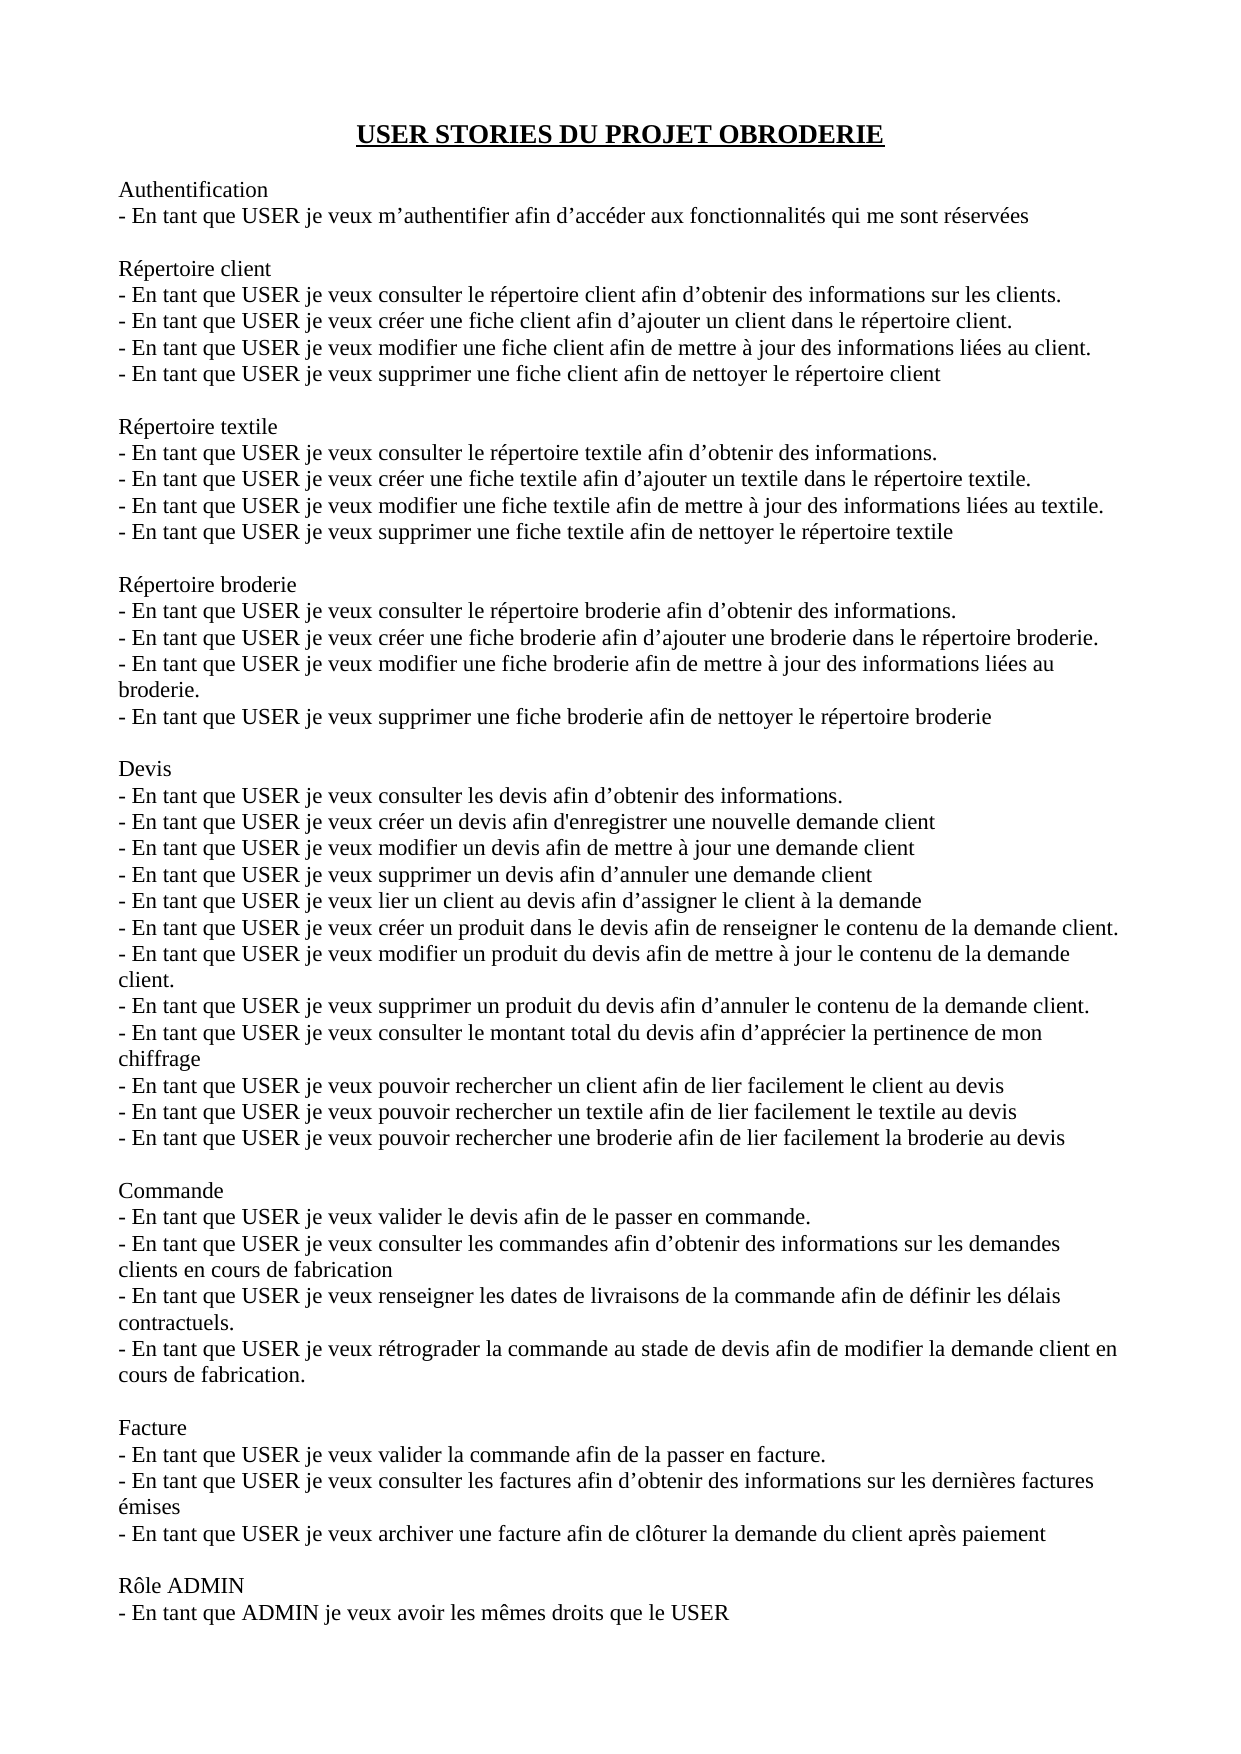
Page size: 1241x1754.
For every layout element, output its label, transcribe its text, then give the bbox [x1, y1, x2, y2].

text - En tant que USER je veux modifier un devis afin de mettre à jour une demande client [118, 834, 1122, 861]
text - En tant que USER je veux supprimer une fiche textile afin de nettoyer le répertoire textile [118, 518, 1122, 544]
text - En tant que USER je veux rétrograder la commande au stade de devis afin de modifier la demande client en cours de fabrication. [118, 1335, 1122, 1388]
text - En tant que USER je veux valider la commande afin de la passer en facture. [118, 1441, 1122, 1467]
text - En tant que USER je veux lier un client au devis afin d’assigner le client à la demande [118, 887, 1122, 913]
text - En tant que USER je veux modifier une fiche client afin de mettre à jour des informations liées au client. [118, 334, 1122, 360]
text USER STORIES DU PROJET OBRODERIE [118, 118, 1122, 149]
text - En tant que USER je veux créer un produit dans le devis afin de renseigner le contenu de la demande client. [118, 913, 1122, 940]
text - En tant que USER je veux pouvoir rechercher un textile afin de lier facilement le textile au devis [118, 1098, 1122, 1124]
text Rôle ADMIN [118, 1572, 1122, 1599]
text - En tant que USER je veux créer une fiche broderie afin d’ajouter une broderie dans le répertoire broderie. [118, 624, 1122, 650]
text Authentification [118, 176, 1122, 202]
text - En tant que USER je veux consulter les devis afin d’obtenir des informations. [118, 782, 1122, 808]
text - En tant que USER je veux créer une fiche textile afin d’ajouter un textile dans le répertoire textile. [118, 466, 1122, 492]
text - En tant que USER je veux modifier un produit du devis afin de mettre à jour le contenu de la demande client. [118, 940, 1122, 993]
text - En tant que USER je veux consulter le répertoire broderie afin d’obtenir des informations. [118, 597, 1122, 624]
text - En tant que USER je veux supprimer une fiche client afin de nettoyer le répertoire client [118, 360, 1122, 386]
text - En tant que USER je veux valider le devis afin de le passer en commande. [118, 1203, 1122, 1230]
text - En tant que USER je veux archiver une facture afin de clôturer la demande du client après paiement [118, 1520, 1122, 1546]
text Répertoire broderie [118, 571, 1122, 597]
text Répertoire textile [118, 413, 1122, 439]
text - En tant que ADMIN je veux avoir les mêmes droits que le USER [118, 1599, 1122, 1625]
text - En tant que USER je veux consulter les factures afin d’obtenir des informations sur les dernières factures émises [118, 1467, 1122, 1520]
text Facture [118, 1414, 1122, 1441]
text - En tant que USER je veux créer un devis afin d'enregistrer une nouvelle demande client [118, 808, 1122, 834]
text Commande [118, 1177, 1122, 1203]
text - En tant que USER je veux renseigner les dates de livraisons de la commande afin de définir les délais contractuels. [118, 1282, 1122, 1335]
text - En tant que USER je veux supprimer un produit du devis afin d’annuler le contenu de la demande client. [118, 993, 1122, 1019]
text - En tant que USER je veux consulter les commandes afin d’obtenir des informations sur les demandes clients en cours de fabrication [118, 1230, 1122, 1282]
text - En tant que USER je veux supprimer un devis afin d’annuler une demande client [118, 861, 1122, 887]
text - En tant que USER je veux supprimer une fiche broderie afin de nettoyer le répertoire broderie [118, 703, 1122, 729]
text - En tant que USER je veux m’authentifier afin d’accéder aux fonctionnalités qui me sont réservées [118, 202, 1122, 228]
text - En tant que USER je veux pouvoir rechercher une broderie afin de lier facilement la broderie au devis [118, 1124, 1122, 1151]
text - En tant que USER je veux consulter le répertoire client afin d’obtenir des informations sur les clients. [118, 281, 1122, 307]
text - En tant que USER je veux modifier une fiche broderie afin de mettre à jour des informations liées au broderie. [118, 650, 1122, 703]
text - En tant que USER je veux pouvoir rechercher un client afin de lier facilement le client au devis [118, 1072, 1122, 1098]
text - En tant que USER je veux créer une fiche client afin d’ajouter un client dans le répertoire client. [118, 307, 1122, 334]
text Devis [118, 755, 1122, 782]
text - En tant que USER je veux consulter le répertoire textile afin d’obtenir des informations. [118, 439, 1122, 466]
text - En tant que USER je veux consulter le montant total du devis afin d’apprécier la pertinence de mon chiffrage [118, 1019, 1122, 1072]
text Répertoire client [118, 255, 1122, 281]
text - En tant que USER je veux modifier une fiche textile afin de mettre à jour des informations liées au textile. [118, 492, 1122, 518]
